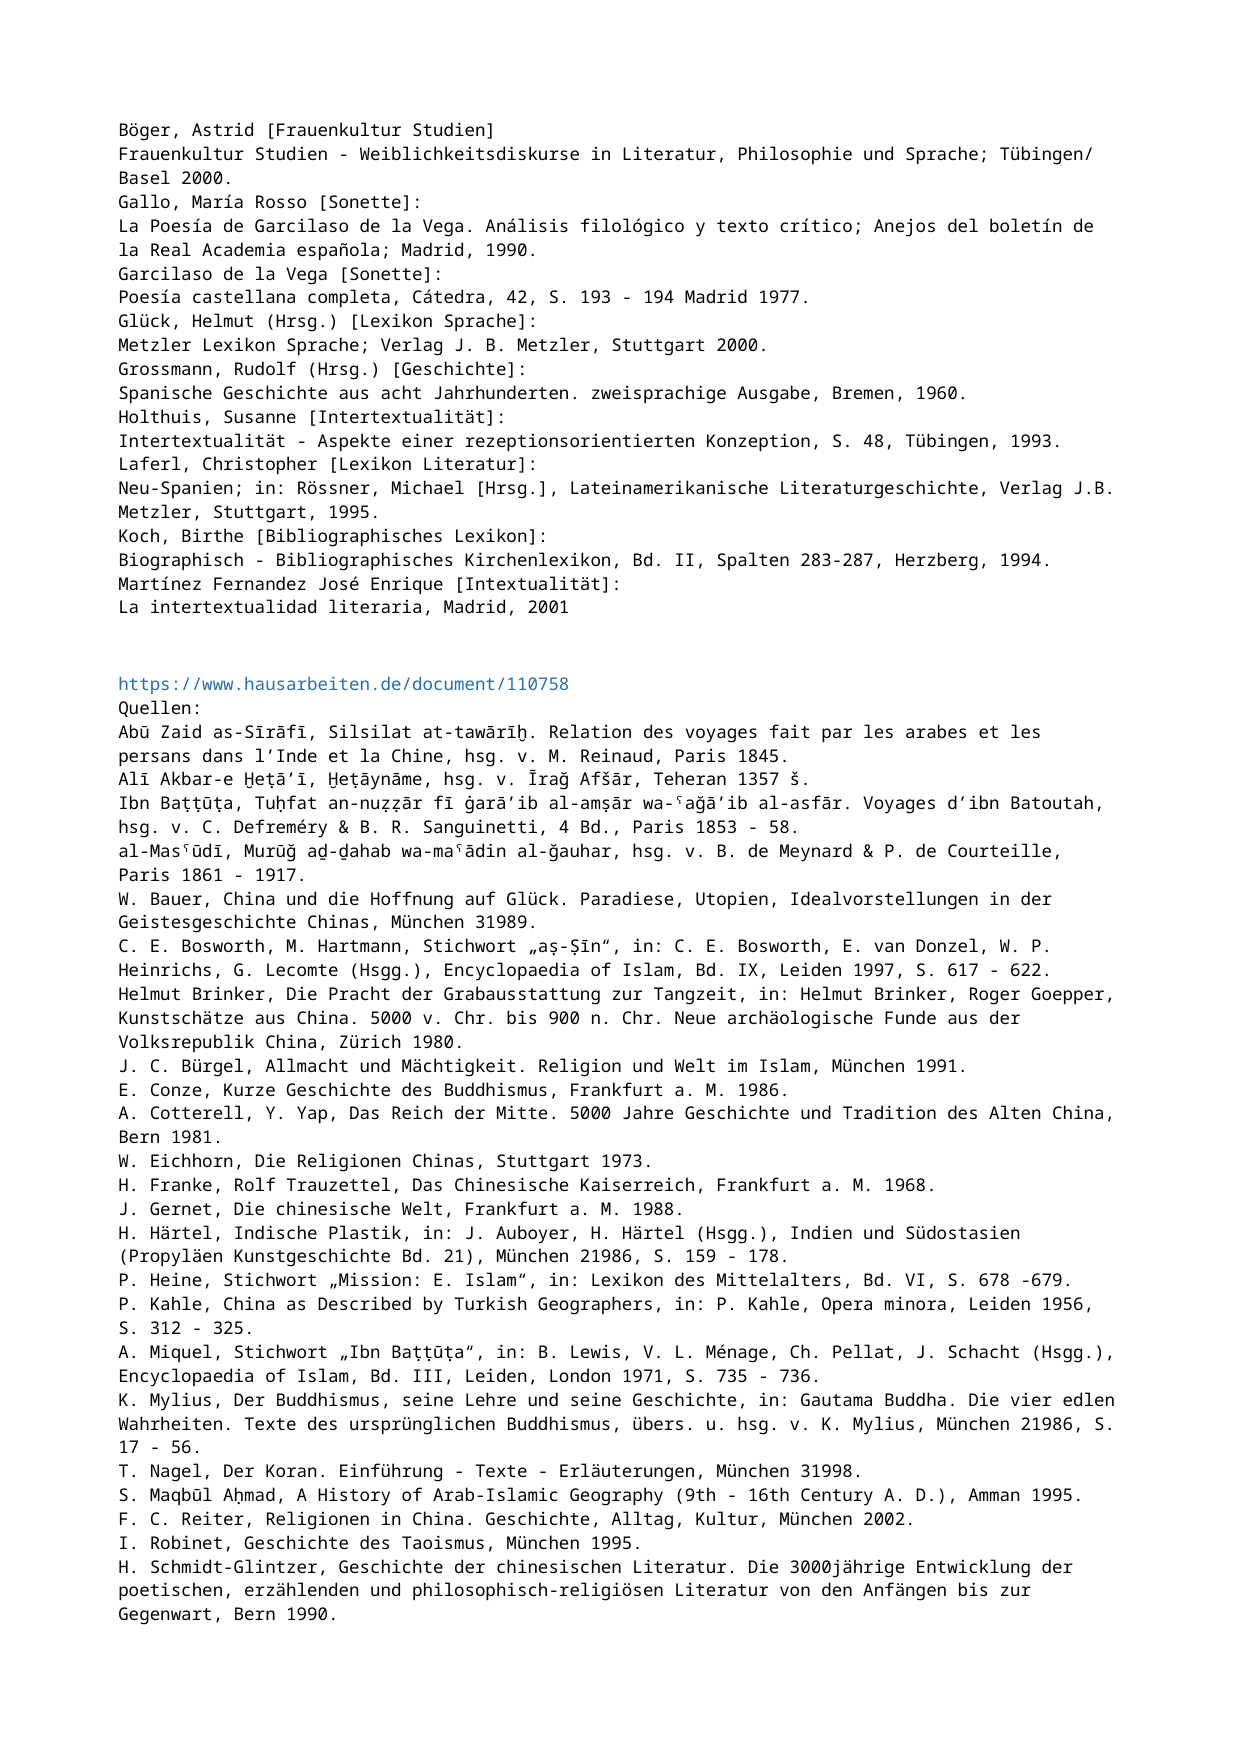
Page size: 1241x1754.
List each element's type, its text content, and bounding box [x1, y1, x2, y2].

text Holthuis, Susanne [Intertextualität]: [118, 404, 1122, 428]
text Gallo, María Rosso [Sonette]: [118, 190, 1122, 213]
text P. Kahle, China as Described by Turkish Geographers, in: P. Kahle, Opera minora, Leiden 1956, S. 312 - 325. [118, 1292, 1122, 1339]
text H. Härtel, Indische Plastik, in: J. Auboyer, H. Härtel (Hsgg.), Indien und Südostasien (Propyläen Kunstgeschichte Bd. 21), München 21986, S. 159 - 178. [118, 1220, 1122, 1268]
text La intertextualidad literaria, Madrid, 2001 [118, 595, 1122, 619]
text Glück, Helmut (Hrsg.) [Lexikon Sprache]: [118, 309, 1122, 333]
text Abū Zaid as-Sīrāfī, Silsilat at-tawārīḫ. Relation des voyages fait par les arabes et les persans dans l’Inde et la Chine, hsg. v. M. Reinaud, Paris 1845. [118, 719, 1122, 767]
text W. Eichhorn, Die Religionen Chinas, Stuttgart 1973. [118, 1149, 1122, 1173]
text Alī Akbar-e Ḫeṭā’ī, Ḫeṭāynāme, hsg. v. Īrağ Afšār, Teheran 1357 š. [118, 767, 1122, 791]
text Grossmann, Rudolf (Hrsg.) [Geschichte]: [118, 357, 1122, 381]
text A. Cotterell, Y. Yap, Das Reich der Mitte. 5000 Jahre Geschichte und Tradition des Alten China, Bern 1981. [118, 1101, 1122, 1149]
text Laferl, Christopher [Lexikon Literatur]: [118, 452, 1122, 476]
text H. Schmidt-Glintzer, Geschichte der chinesischen Literatur. Die 3000jährige Entwicklung der poetischen, erzählenden und philosophisch-religiösen Literatur von den Anfängen bis zur Gegenwart, Bern 1990. [118, 1554, 1122, 1626]
text F. C. Reiter, Religionen in China. Geschichte, Alltag, Kultur, München 2002. [118, 1507, 1122, 1530]
text I. Robinet, Geschichte des Taoismus, München 1995. [118, 1530, 1122, 1554]
text Quellen: [118, 696, 1122, 719]
text Poesía castellana completa, Cátedra, 42, S. 193 - 194 Madrid 1977. [118, 285, 1122, 309]
text Böger, Astrid [Frauenkultur Studien] [118, 118, 1122, 142]
text Garcilaso de la Vega [Sonette]: [118, 261, 1122, 285]
text Martínez Fernandez José Enrique [Intextualität]: [118, 571, 1122, 595]
text C. E. Bosworth, M. Hartmann, Stichwort „aṣ-Ṣīn“, in: C. E. Bosworth, E. van Donzel, W. P. Heinrichs, G. Lecomte (Hsgg.), Encyclopaedia of Islam, Bd. IX, Leiden 1997, S. 617 - 622. [118, 934, 1122, 982]
text Helmut Brinker, Die Pracht der Grabausstattung zur Tangzeit, in: Helmut Brinker, Roger Goepper, Kunstschätze aus China. 5000 v. Chr. bis 900 n. Chr. Neue archäologische Funde aus der Volksrepublik China, Zürich 1980. [118, 982, 1122, 1053]
text T. Nagel, Der Koran. Einführung - Texte - Erläuterungen, München 31998. [118, 1459, 1122, 1483]
text H. Franke, Rolf Trauzettel, Das Chinesische Kaiserreich, Frankfurt a. M. 1968. [118, 1173, 1122, 1196]
text La Poesía de Garcilaso de la Vega. Análisis filológico y texto crítico; Anejos del boletín de la Real Academia española; Madrid, 1990. [118, 213, 1122, 261]
text https://www.hausarbeiten.de/document/110758 [118, 672, 1122, 696]
text J. Gernet, Die chinesische Welt, Frankfurt a. M. 1988. [118, 1196, 1122, 1220]
text al-Masˤūdī, Murūğ aḏ-ḏahab wa-maˤādin al-ğauhar, hsg. v. B. de Meynard & P. de Courteille, Paris 1861 - 1917. [118, 839, 1122, 886]
text E. Conze, Kurze Geschichte des Buddhismus, Frankfurt a. M. 1986. [118, 1077, 1122, 1101]
text W. Bauer, China und die Hoffnung auf Glück. Paradiese, Utopien, Idealvorstellungen in der Geistesgeschichte Chinas, München 31989. [118, 886, 1122, 934]
text Metzler Lexikon Sprache; Verlag J. B. Metzler, Stuttgart 2000. [118, 333, 1122, 357]
text K. Mylius, Der Buddhismus, seine Lehre und seine Geschichte, in: Gautama Buddha. Die vier edlen Wahrheiten. Texte des ursprünglichen Buddhismus, übers. u. hsg. v. K. Mylius, München 21986, S. 17 - 56. [118, 1387, 1122, 1459]
text Intertextualität - Aspekte einer rezeptionsorientierten Konzeption, S. 48, Tübingen, 1993. [118, 428, 1122, 452]
text S. Maqbūl Aḥmad, A History of Arab-Islamic Geography (9th - 16th Century A. D.), Amman 1995. [118, 1483, 1122, 1507]
text J. C. Bürgel, Allmacht und Mächtigkeit. Religion und Welt im Islam, München 1991. [118, 1053, 1122, 1077]
text Spanische Geschichte aus acht Jahrhunderten. zweisprachige Ausgabe, Bremen, 1960. [118, 381, 1122, 404]
text Neu-Spanien; in: Rössner, Michael [Hrsg.], Lateinamerikanische Literaturgeschichte, Verlag J.B. Metzler, Stuttgart, 1995. [118, 476, 1122, 524]
text P. Heine, Stichwort „Mission: E. Islam“, in: Lexikon des Mittelalters, Bd. VI, S. 678 -679. [118, 1268, 1122, 1292]
text Biographisch - Bibliographisches Kirchenlexikon, Bd. II, Spalten 283-287, Herzberg, 1994. [118, 547, 1122, 571]
text Ibn Baṭṭūṭa, Tuḥfat an-nuẓẓār fī ġarā’ib al-amṣār wa-ˤağā’ib al-asfār. Voyages d’ibn Batoutah, hsg. v. C. Defreméry & B. R. Sanguinetti, 4 Bd., Paris 1853 - 58. [118, 791, 1122, 839]
text Frauenkultur Studien - Weiblichkeitsdiskurse in Literatur, Philosophie und Sprache; Tübingen/ Basel 2000. [118, 142, 1122, 190]
text Koch, Birthe [Bibliographisches Lexikon]: [118, 524, 1122, 547]
text A. Miquel, Stichwort „Ibn Baṭṭūṭa“, in: B. Lewis, V. L. Ménage, Ch. Pellat, J. Schacht (Hsgg.), Encyclopaedia of Islam, Bd. III, Leiden, London 1971, S. 735 - 736. [118, 1339, 1122, 1387]
